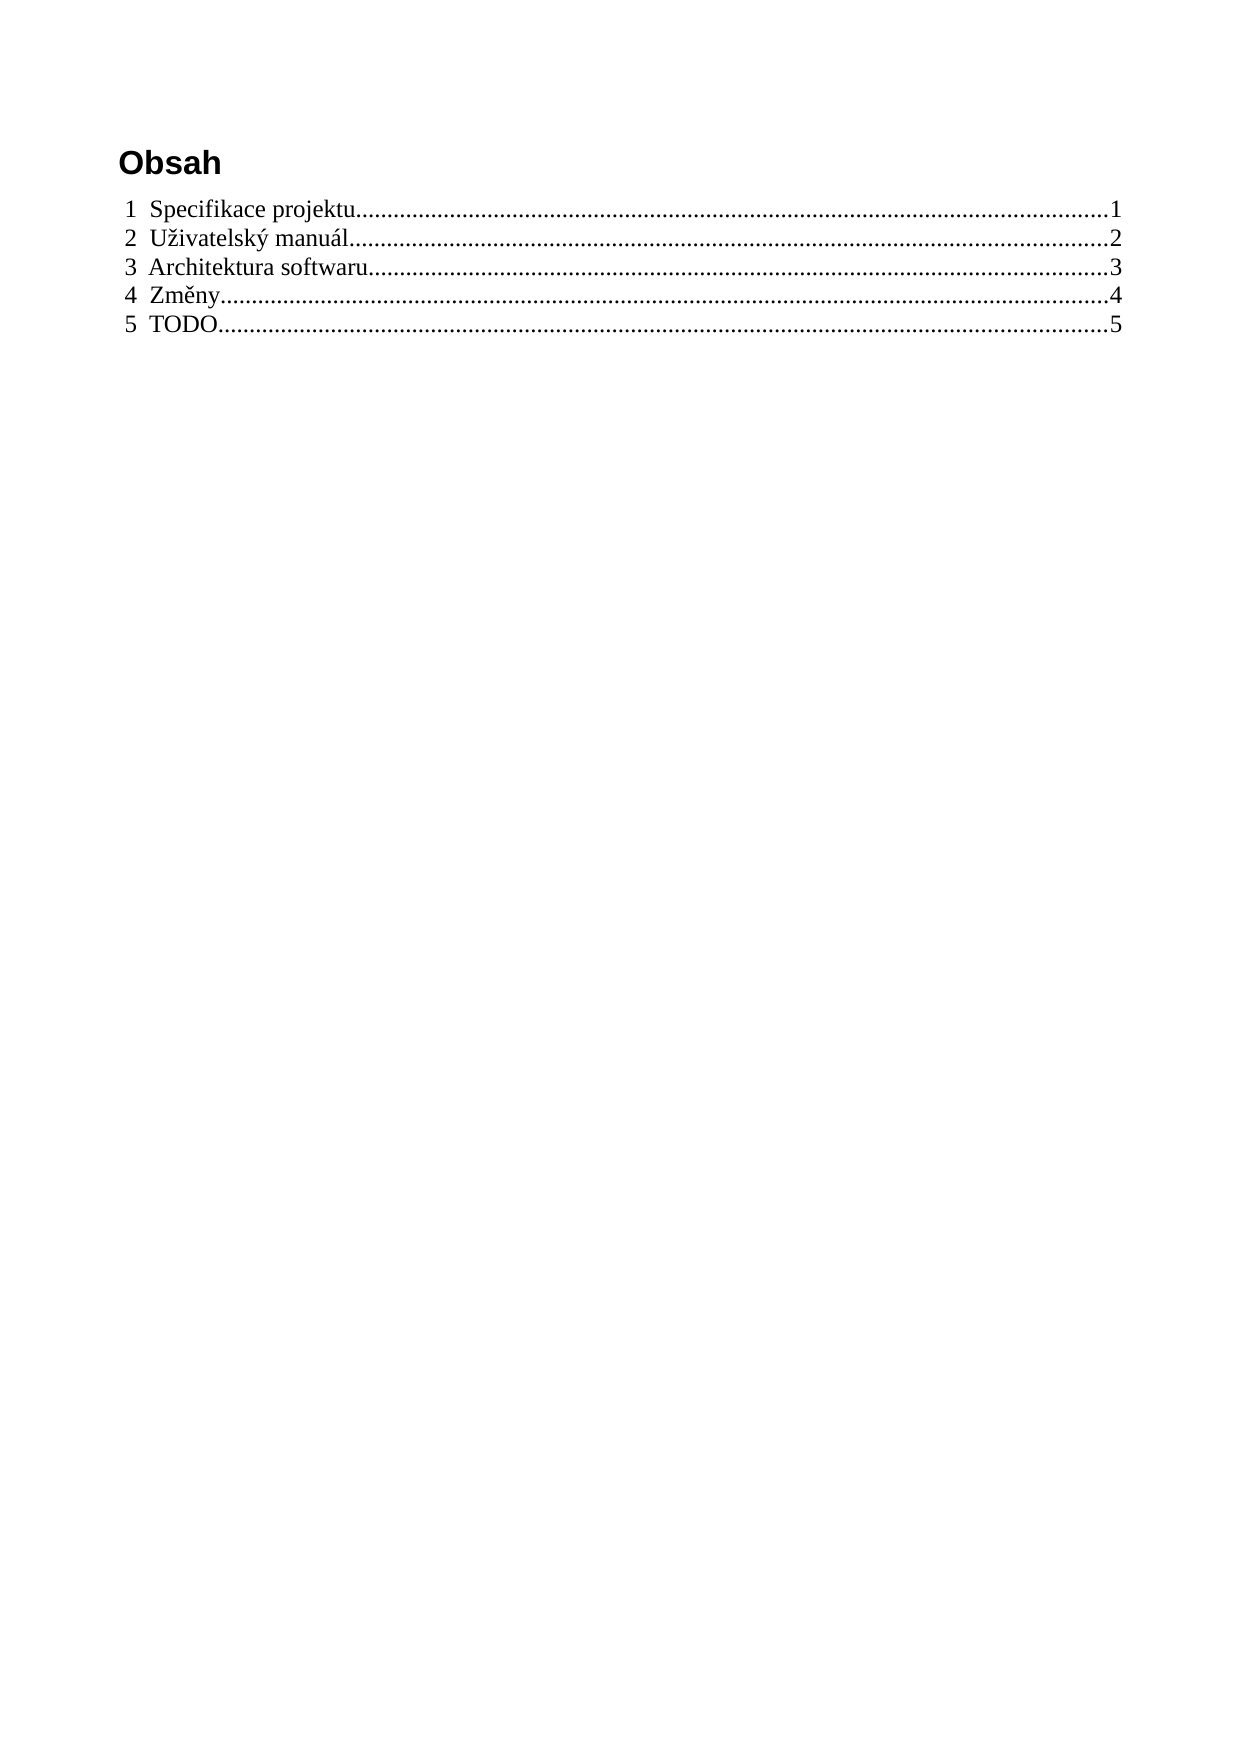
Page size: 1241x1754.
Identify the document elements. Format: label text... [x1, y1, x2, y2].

text 3 Architektura softwaru 3 [118, 252, 1122, 280]
text 5 TODO 5 [118, 309, 1122, 338]
subtitle Obsah [118, 143, 1122, 182]
text 1 Specifikace projektu 1 [118, 194, 1122, 223]
text 4 Změny 4 [118, 280, 1122, 309]
text 2 Uživatelský manuál 2 [118, 223, 1122, 252]
